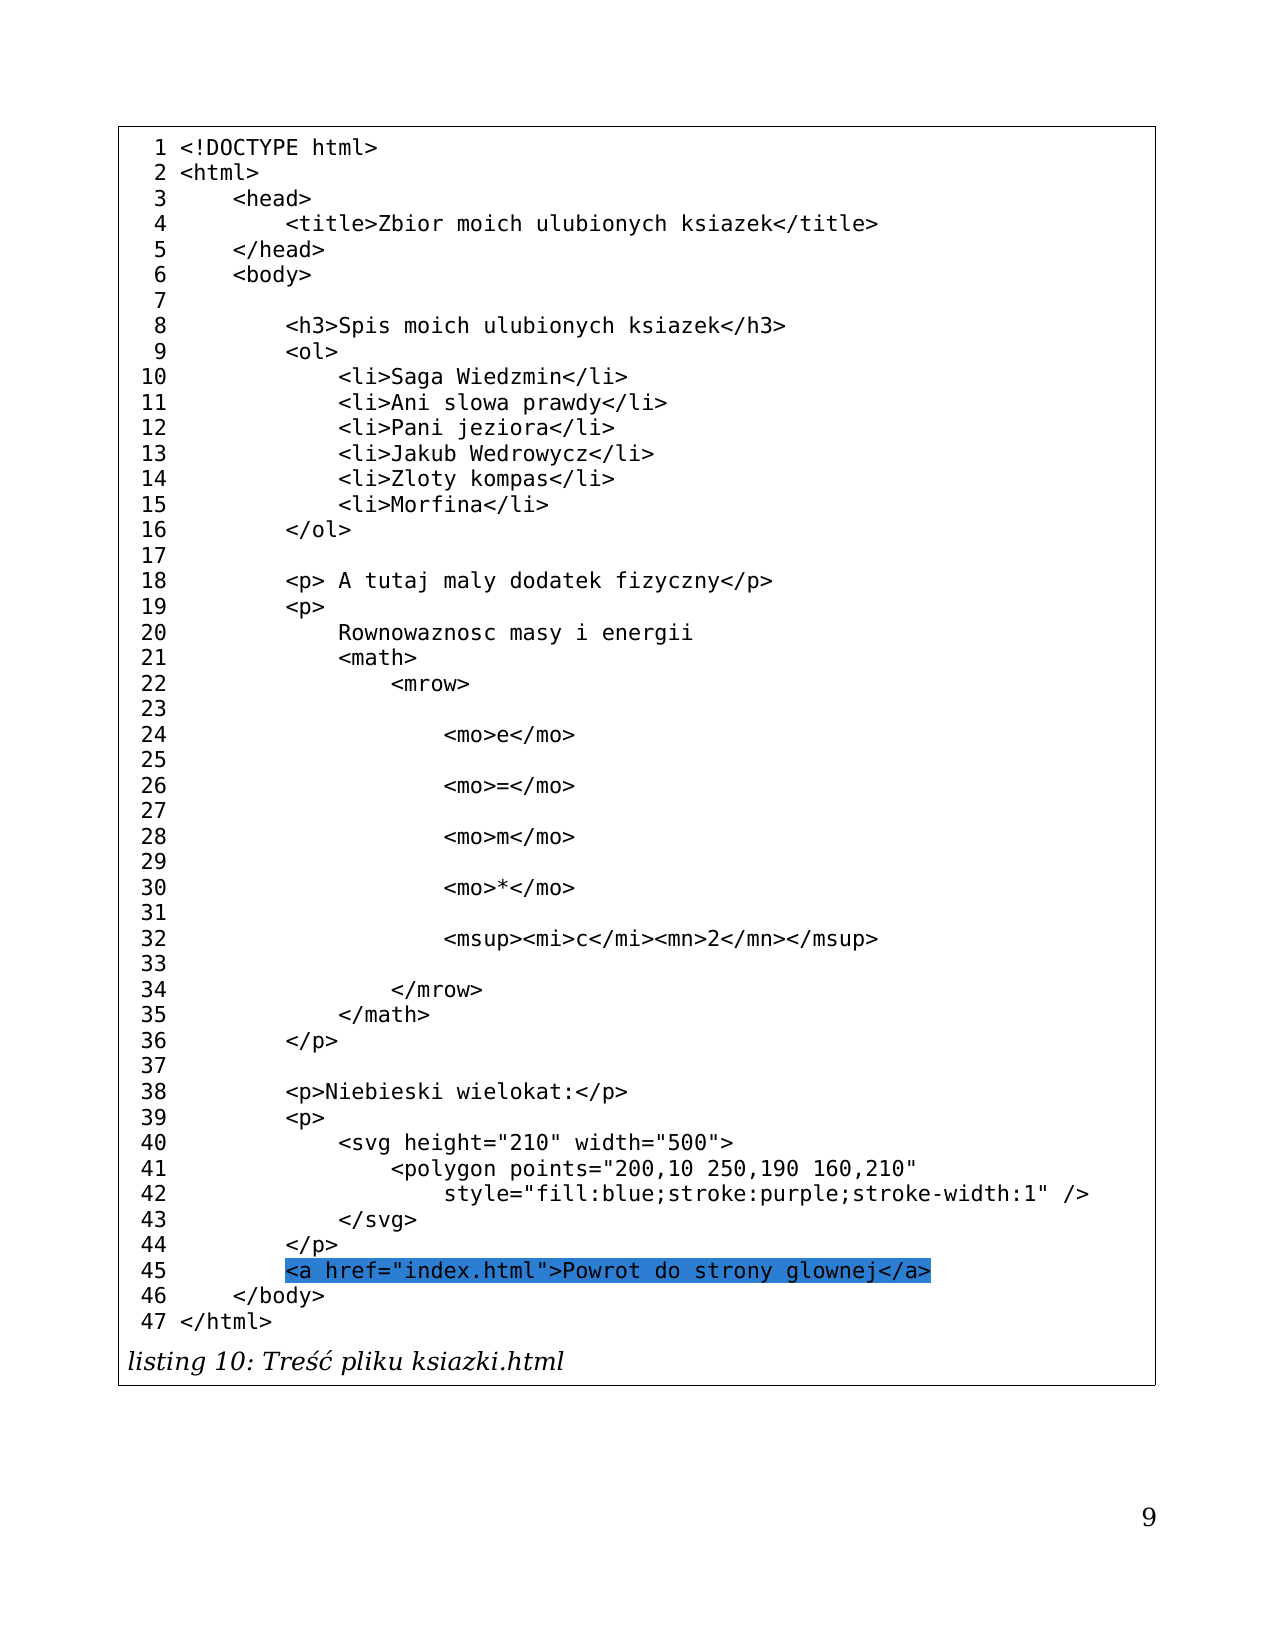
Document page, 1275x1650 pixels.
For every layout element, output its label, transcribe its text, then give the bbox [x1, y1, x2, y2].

text 21 <math> [127, 645, 1146, 671]
text 28 <mo>m</mo> [127, 824, 1146, 849]
text 22 <mrow> [127, 671, 1146, 696]
text 17 [127, 543, 1146, 569]
text 24 <mo>e</mo> [127, 722, 1146, 747]
text 9 <ol> [127, 339, 1146, 364]
text 14 <li>Zloty kompas</li> [127, 467, 1146, 492]
text 46 </body> [127, 1283, 1146, 1309]
text 13 <li>Jakub Wedrowycz</li> [127, 441, 1146, 467]
text 34 </mrow> [127, 977, 1146, 1002]
text 45 <a href="index.html">Powrot do strony glownej</a> [127, 1258, 1146, 1283]
text 1 <!DOCTYPE html> [127, 135, 1146, 160]
text 16 </ol> [127, 518, 1146, 543]
text 43 </svg> [127, 1207, 1146, 1232]
text 42 style="fill:blue;stroke:purple;stroke-width:1" /> [127, 1181, 1146, 1207]
text 33 [127, 951, 1146, 977]
text 12 <li>Pani jeziora</li> [127, 416, 1146, 441]
text 18 <p> A tutaj maly dodatek fizyczny</p> [127, 569, 1146, 594]
text 40 <svg height="210" width="500"> [127, 1130, 1146, 1156]
text 4 <title>Zbior moich ulubionych ksiazek</title> [127, 211, 1146, 237]
text 2 <html> [127, 160, 1146, 186]
text 23 [127, 696, 1146, 722]
text 47 </html> [127, 1309, 1146, 1334]
text 27 [127, 798, 1146, 824]
text 41 <polygon points="200,10 250,190 160,210" [127, 1156, 1146, 1181]
text 39 <p> [127, 1104, 1146, 1130]
text 29 [127, 849, 1146, 875]
text 38 <p>Niebieski wielokat:</p> [127, 1079, 1146, 1104]
text 10 <li>Saga Wiedzmin</li> [127, 364, 1146, 390]
text 36 </p> [127, 1028, 1146, 1053]
text 15 <li>Morfina</li> [127, 492, 1146, 518]
text 5 </head> [127, 237, 1146, 262]
text 26 <mo>=</mo> [127, 773, 1146, 798]
text 6 <body> [127, 262, 1146, 288]
text 44 </p> [127, 1232, 1146, 1258]
text 3 <head> [127, 186, 1146, 211]
text 30 <mo>*</mo> [127, 875, 1146, 900]
text 25 [127, 747, 1146, 773]
text 11 <li>Ani slowa prawdy</li> [127, 390, 1146, 416]
text 31 [127, 900, 1146, 926]
text 35 </math> [127, 1002, 1146, 1028]
text 19 <p> [127, 594, 1146, 620]
text 37 [127, 1053, 1146, 1079]
text 7 [127, 288, 1146, 313]
text 8 <h3>Spis moich ulubionych ksiazek</h3> [127, 313, 1146, 339]
text listing 10: Treść pliku ksiazki.html [127, 1347, 1146, 1376]
text 32 <msup><mi>c</mi><mn>2</mn></msup> [127, 926, 1146, 951]
text 20 Rownowaznosc masy i energii [127, 620, 1146, 645]
